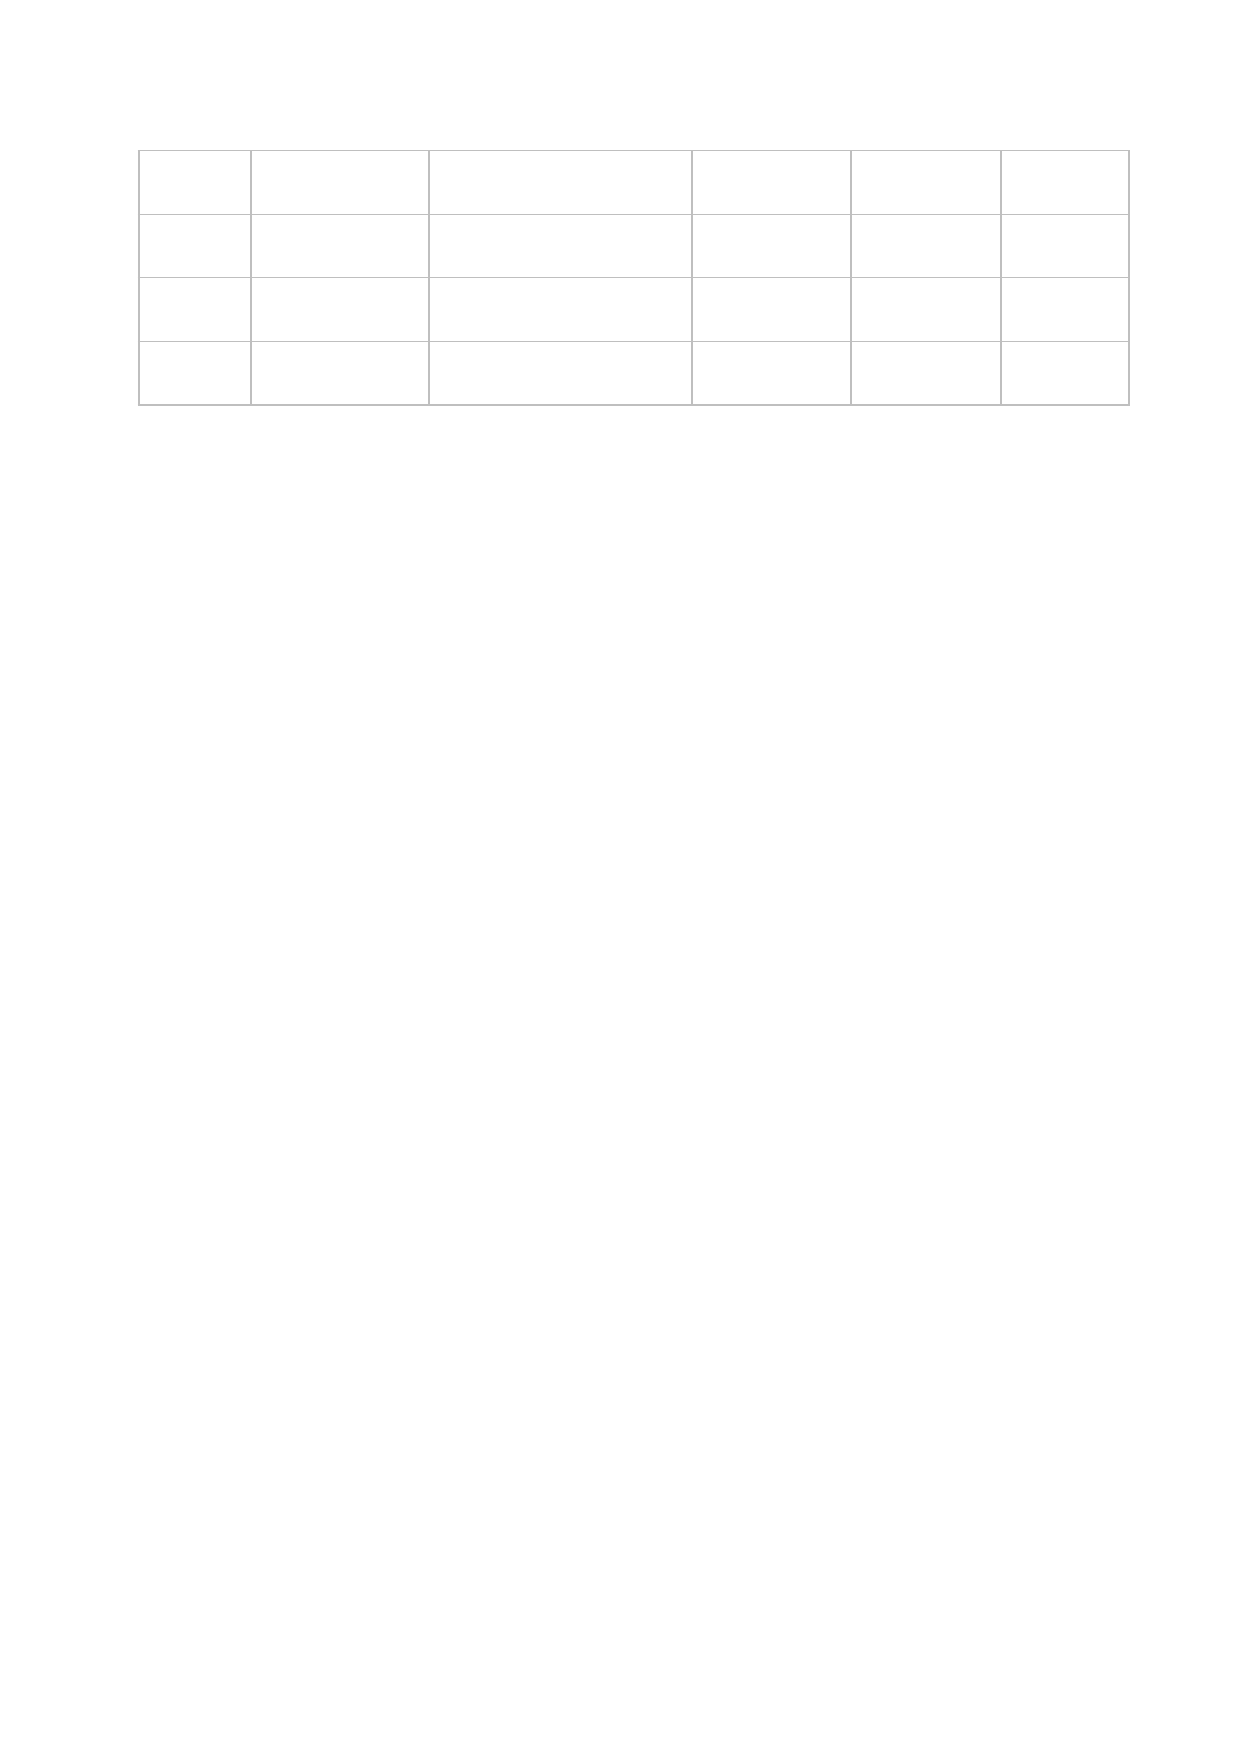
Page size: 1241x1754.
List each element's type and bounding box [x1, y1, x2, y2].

table_cell [852, 151, 1000, 213]
table_cell [693, 278, 850, 341]
table_cell [693, 151, 850, 213]
table_cell [852, 342, 1000, 404]
table_cell [1002, 278, 1128, 341]
table_cell [430, 278, 691, 341]
table_cell [430, 215, 691, 277]
table_cell [693, 215, 850, 277]
table_cell [252, 151, 428, 213]
table_cell [693, 342, 850, 404]
table_cell [140, 278, 250, 341]
table_cell [252, 278, 428, 341]
table_cell [852, 215, 1000, 277]
table_cell [1002, 151, 1128, 213]
table_cell [140, 215, 250, 277]
table_cell [140, 151, 250, 213]
table_cell [252, 342, 428, 404]
table_cell [430, 342, 691, 404]
table_cell [1002, 215, 1128, 277]
table_cell [252, 215, 428, 277]
table_cell [140, 342, 250, 404]
table_cell [852, 278, 1000, 341]
table_cell [430, 151, 691, 213]
table_cell [1002, 342, 1128, 404]
